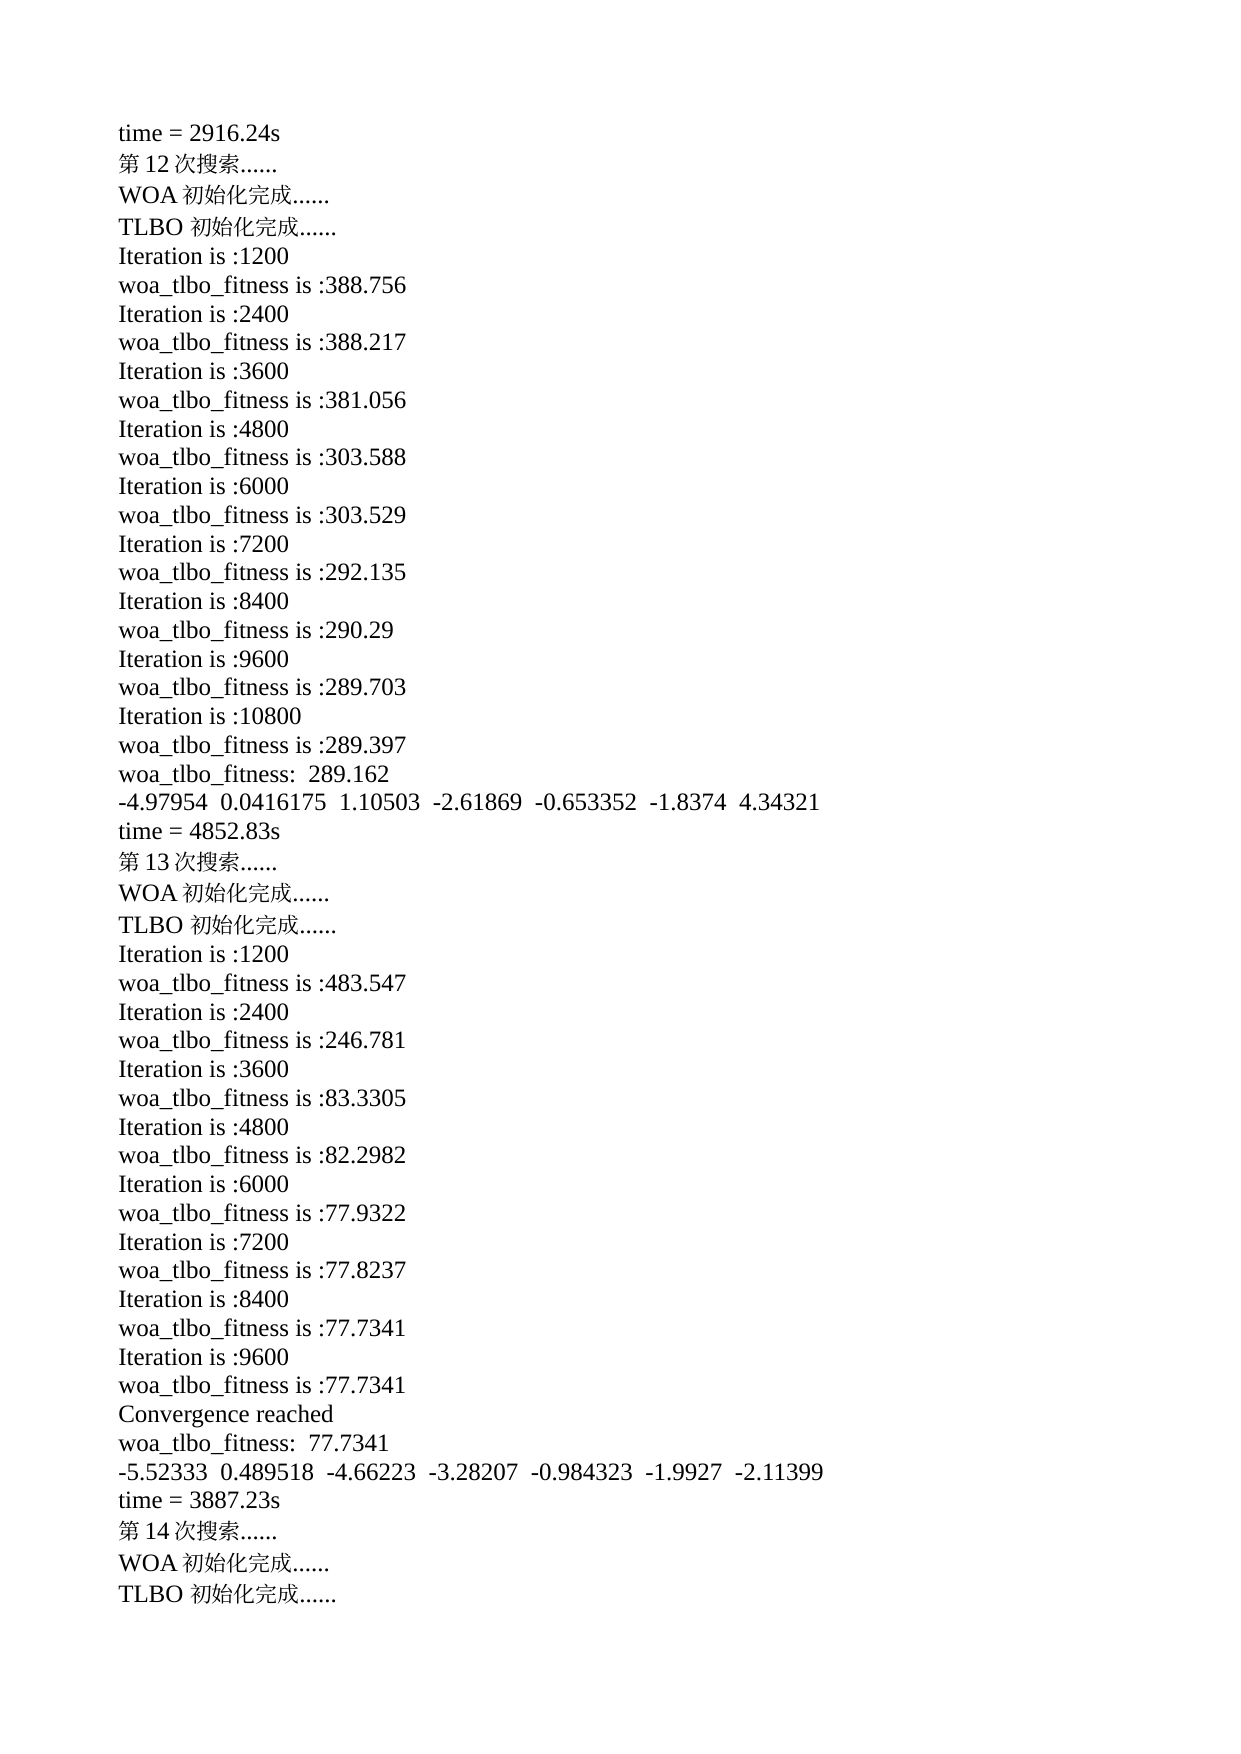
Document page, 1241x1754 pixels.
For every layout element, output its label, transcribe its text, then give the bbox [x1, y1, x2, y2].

text Iteration is :2400 [118, 997, 1122, 1026]
text woa_tlbo_fitness is :83.3305 [118, 1083, 1122, 1112]
text -5.52333 0.489518 -4.66223 -3.28207 -0.984323 -1.9927 -2.11399 [118, 1457, 1122, 1486]
text TLBO 初始化完成...... [118, 908, 1122, 939]
text Iteration is :6000 [118, 1169, 1122, 1198]
text TLBO 初始化完成...... [118, 1577, 1122, 1609]
text -4.97954 0.0416175 1.10503 -2.61869 -0.653352 -1.8374 4.34321 [118, 787, 1122, 816]
text woa_tlbo_fitness is :246.781 [118, 1026, 1122, 1054]
text Iteration is :10800 [118, 701, 1122, 730]
text woa_tlbo_fitness is :289.397 [118, 730, 1122, 759]
text woa_tlbo_fitness is :82.2982 [118, 1141, 1122, 1169]
text Iteration is :9600 [118, 644, 1122, 672]
text woa_tlbo_fitness is :77.7341 [118, 1313, 1122, 1342]
text WOA 初始化完成...... [118, 1546, 1122, 1577]
text WOA 初始化完成...... [118, 178, 1122, 210]
text Iteration is :8400 [118, 586, 1122, 615]
text WOA 初始化完成...... [118, 876, 1122, 908]
text time = 2916.24s [118, 118, 1122, 147]
text woa_tlbo_fitness is :77.9322 [118, 1198, 1122, 1227]
text woa_tlbo_fitness: 77.7341 [118, 1428, 1122, 1457]
text woa_tlbo_fitness is :77.8237 [118, 1256, 1122, 1284]
text Iteration is :7200 [118, 529, 1122, 557]
text Iteration is :4800 [118, 414, 1122, 442]
text woa_tlbo_fitness is :77.7341 [118, 1371, 1122, 1399]
text woa_tlbo_fitness is :388.756 [118, 270, 1122, 299]
text woa_tlbo_fitness is :303.529 [118, 500, 1122, 529]
text Iteration is :1200 [118, 939, 1122, 968]
text Iteration is :8400 [118, 1284, 1122, 1313]
text Convergence reached [118, 1399, 1122, 1428]
text woa_tlbo_fitness is :388.217 [118, 327, 1122, 356]
text Iteration is :2400 [118, 299, 1122, 327]
text Iteration is :9600 [118, 1342, 1122, 1371]
text time = 3887.23s [118, 1486, 1122, 1514]
text Iteration is :7200 [118, 1227, 1122, 1256]
text 第14次搜索...... [118, 1514, 1122, 1546]
text Iteration is :3600 [118, 1054, 1122, 1083]
text woa_tlbo_fitness is :290.29 [118, 615, 1122, 644]
text woa_tlbo_fitness is :303.588 [118, 442, 1122, 471]
text 第12次搜索...... [118, 147, 1122, 178]
text Iteration is :1200 [118, 241, 1122, 270]
text woa_tlbo_fitness is :381.056 [118, 385, 1122, 414]
text woa_tlbo_fitness is :483.547 [118, 968, 1122, 997]
text TLBO 初始化完成...... [118, 210, 1122, 241]
text woa_tlbo_fitness is :292.135 [118, 557, 1122, 586]
text time = 4852.83s [118, 816, 1122, 845]
text 第13次搜索...... [118, 845, 1122, 876]
text Iteration is :3600 [118, 356, 1122, 385]
text Iteration is :4800 [118, 1112, 1122, 1141]
text woa_tlbo_fitness: 289.162 [118, 759, 1122, 787]
text woa_tlbo_fitness is :289.703 [118, 672, 1122, 701]
text Iteration is :6000 [118, 471, 1122, 500]
